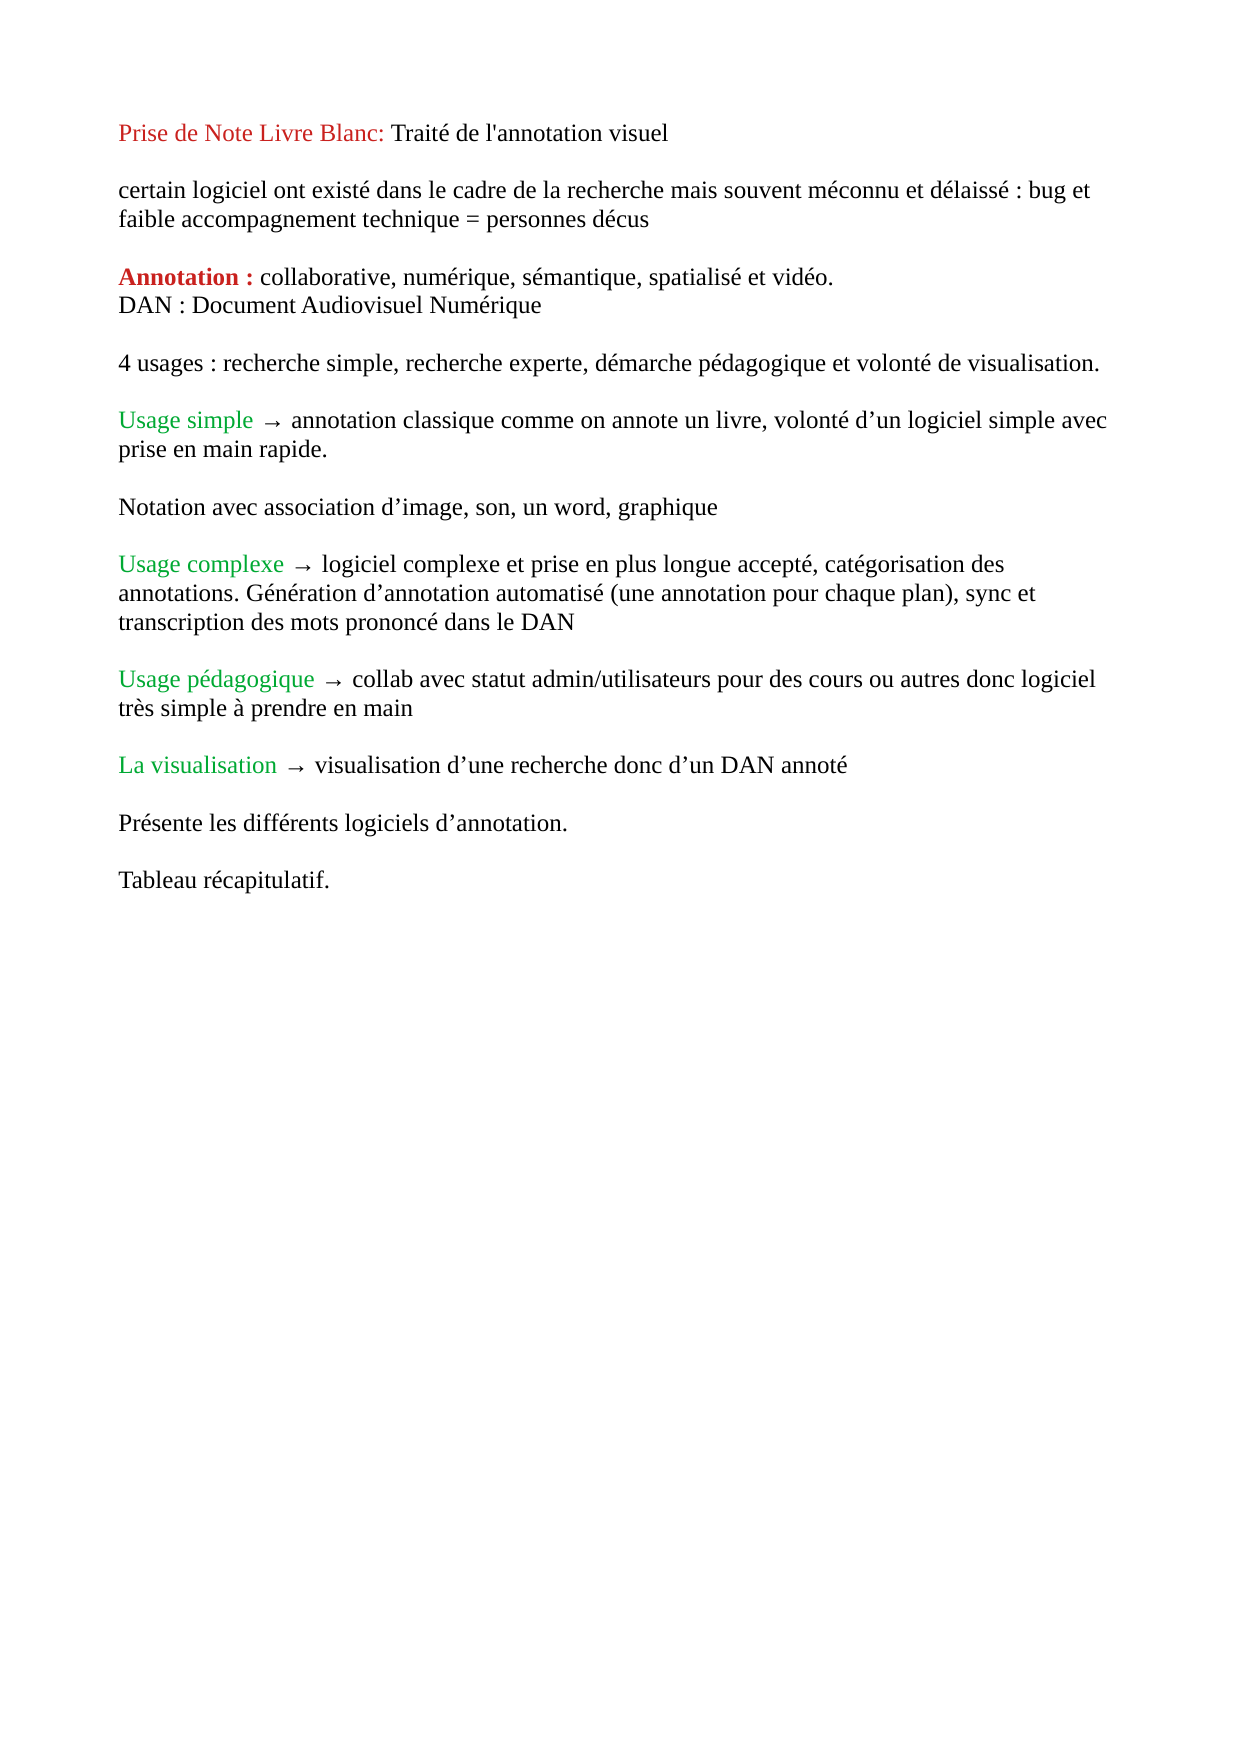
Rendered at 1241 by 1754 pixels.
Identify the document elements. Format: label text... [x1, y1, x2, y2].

text certain logiciel ont existé dans le cadre de la recherche mais souvent méconnu et délaissé : bug et faible accompagnement technique = personnes décus [118, 176, 1122, 233]
text Tableau récapitulatif. [118, 866, 1122, 894]
text Usage complexe → logiciel complexe et prise en plus longue accepté, catégorisation des annotations. Génération d’annotation automatisé (une annotation pour chaque plan), sync et transcription des mots prononcé dans le DAN [118, 549, 1122, 636]
text Présente les différents logiciels d’annotation. [118, 808, 1122, 837]
text 4 usages : recherche simple, recherche experte, démarche pédagogique et volonté de visualisation. [118, 348, 1122, 377]
text Usage pédagogique → collab avec statut admin/utilisateurs pour des cours ou autres donc logiciel très simple à prendre en main [118, 664, 1122, 722]
text La visualisation → visualisation d’une recherche donc d’un DAN annoté [118, 751, 1122, 779]
text Notation avec association d’image, son, un word, graphique [118, 492, 1122, 521]
text Prise de Note Livre Blanc: Traité de l'annotation visuel [118, 118, 1122, 147]
text Annotation : collaborative, numérique, sémantique, spatialisé et vidéo. [118, 262, 1122, 291]
text Usage simple → annotation classique comme on annote un livre, volonté d’un logiciel simple avec prise en main rapide. [118, 406, 1122, 463]
text DAN : Document Audiovisuel Numérique [118, 291, 1122, 319]
